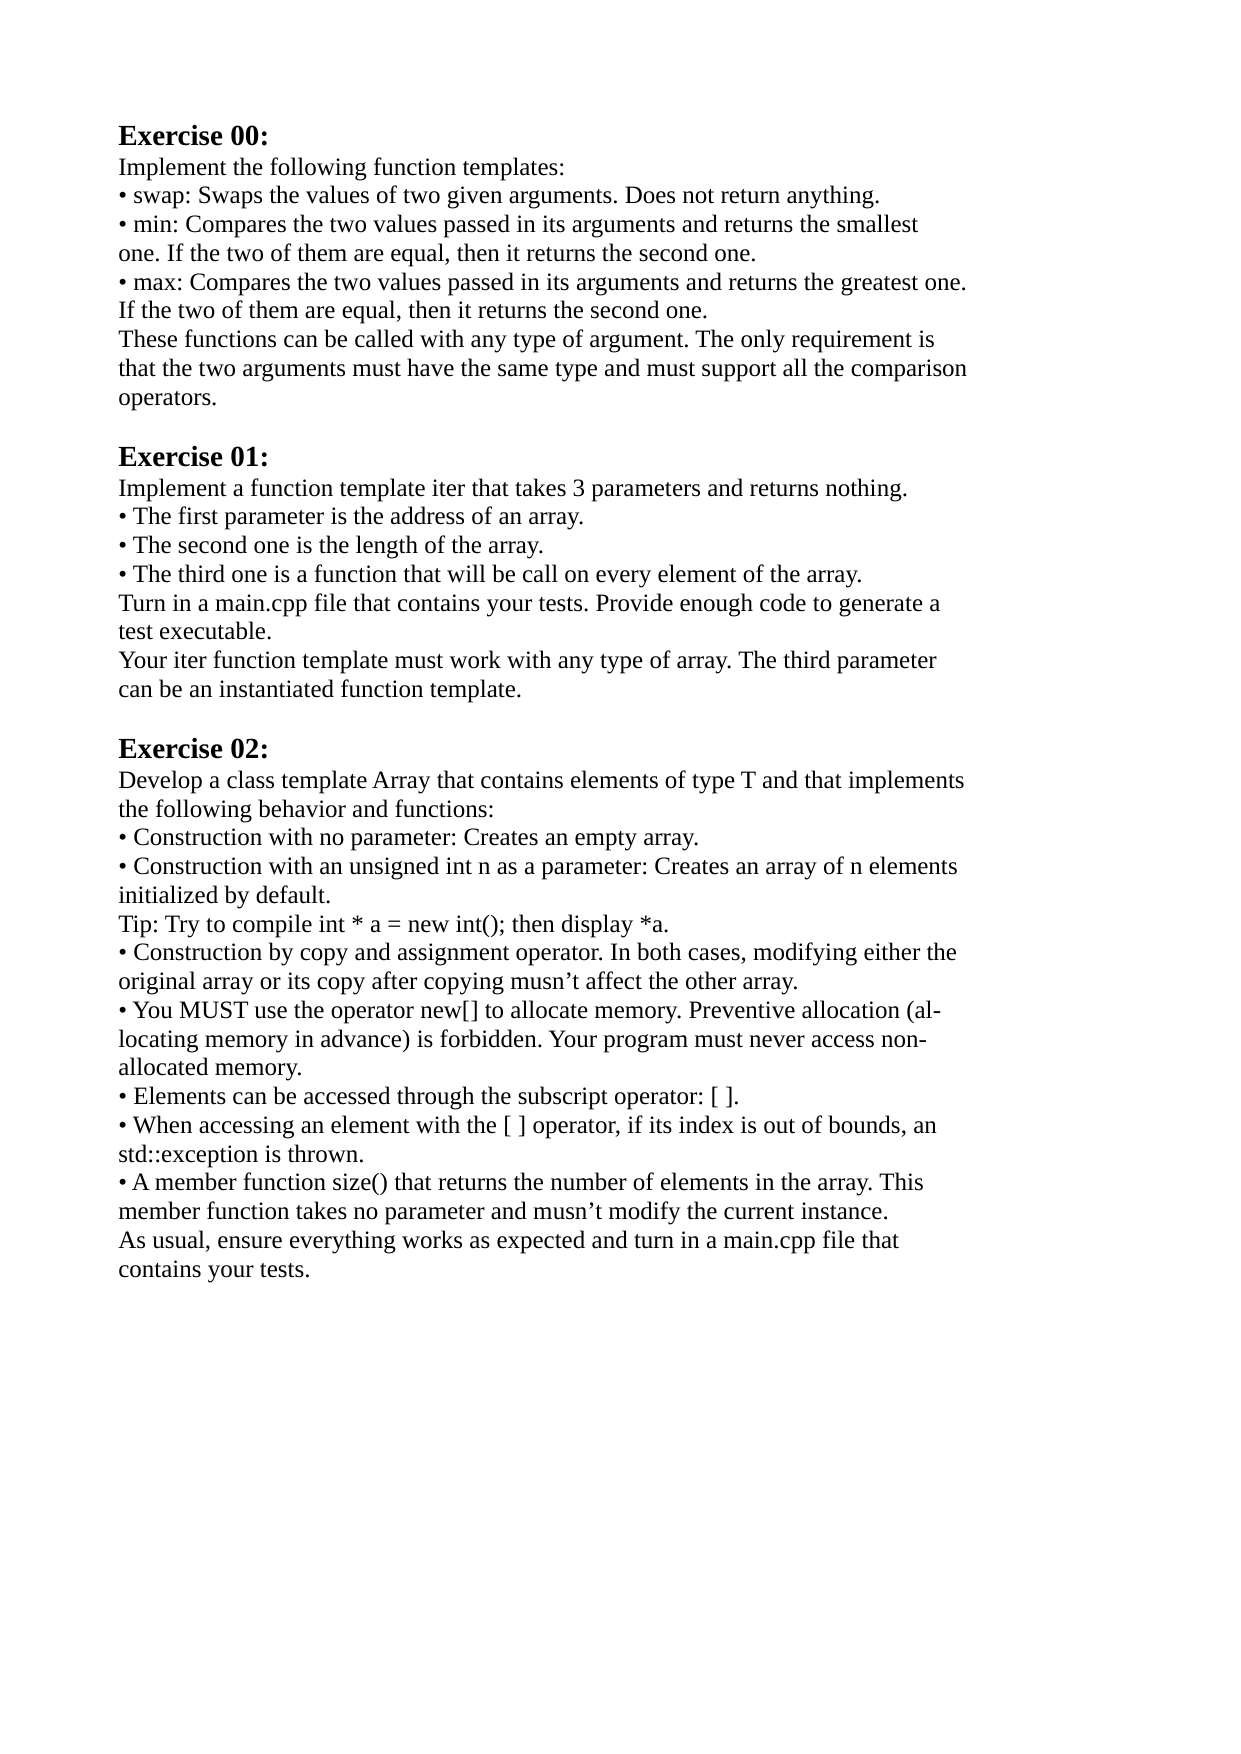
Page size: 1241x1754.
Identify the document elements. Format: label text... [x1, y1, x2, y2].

text original array or its copy after copying musn’t affect the other array. [118, 966, 1122, 995]
text • max: Compares the two values passed in its arguments and returns the greatest one. [118, 267, 1122, 295]
text Turn in a main.cpp file that contains your tests. Provide enough code to generate a [118, 588, 1122, 616]
text • You MUST use the operator new[] to allocate memory. Preventive allocation (al- [118, 995, 1122, 1024]
text • min: Compares the two values passed in its arguments and returns the smallest [118, 209, 1122, 238]
text • When accessing an element with the [ ] operator, if its index is out of bounds, an [118, 1110, 1122, 1139]
text • The third one is a function that will be call on every element of the array. [118, 559, 1122, 588]
text that the two arguments must have the same type and must support all the comparison [118, 353, 1122, 382]
text • A member function size() that returns the number of elements in the array. This [118, 1167, 1122, 1196]
text As usual, ensure everything works as expected and turn in a main.cpp file that [118, 1225, 1122, 1254]
text std::exception is thrown. [118, 1139, 1122, 1167]
text initialized by default. [118, 880, 1122, 909]
text • Construction with no parameter: Creates an empty array. [118, 822, 1122, 851]
text • Construction by copy and assignment operator. In both cases, modifying either the [118, 937, 1122, 966]
text contains your tests. [118, 1254, 1122, 1282]
text one. If the two of them are equal, then it returns the second one. [118, 238, 1122, 267]
text operators. [118, 382, 1122, 410]
text Your iter function template must work with any type of array. The third parameter [118, 645, 1122, 674]
text Exercise 00: [118, 118, 1122, 152]
text Implement a function template iter that takes 3 parameters and returns nothing. [118, 473, 1122, 501]
text locating memory in advance) is forbidden. Your program must never access non- [118, 1024, 1122, 1052]
text member function takes no parameter and musn’t modify the current instance. [118, 1196, 1122, 1225]
text Develop a class template Array that contains elements of type T and that implements [118, 765, 1122, 794]
text • Construction with an unsigned int n as a parameter: Creates an array of n elements [118, 851, 1122, 880]
text Exercise 02: [118, 731, 1122, 765]
text • The first parameter is the address of an array. [118, 501, 1122, 530]
text Implement the following function templates: [118, 152, 1122, 180]
text the following behavior and functions: [118, 794, 1122, 822]
text If the two of them are equal, then it returns the second one. [118, 295, 1122, 324]
text These functions can be called with any type of argument. The only requirement is [118, 324, 1122, 353]
text Exercise 01: [118, 439, 1122, 473]
text • swap: Swaps the values of two given arguments. Does not return anything. [118, 180, 1122, 209]
text can be an instantiated function template. [118, 674, 1122, 703]
text Tip: Try to compile int * a = new int(); then display *a. [118, 909, 1122, 937]
text test executable. [118, 616, 1122, 645]
text allocated memory. [118, 1052, 1122, 1081]
text • Elements can be accessed through the subscript operator: [ ]. [118, 1081, 1122, 1110]
text • The second one is the length of the array. [118, 530, 1122, 559]
